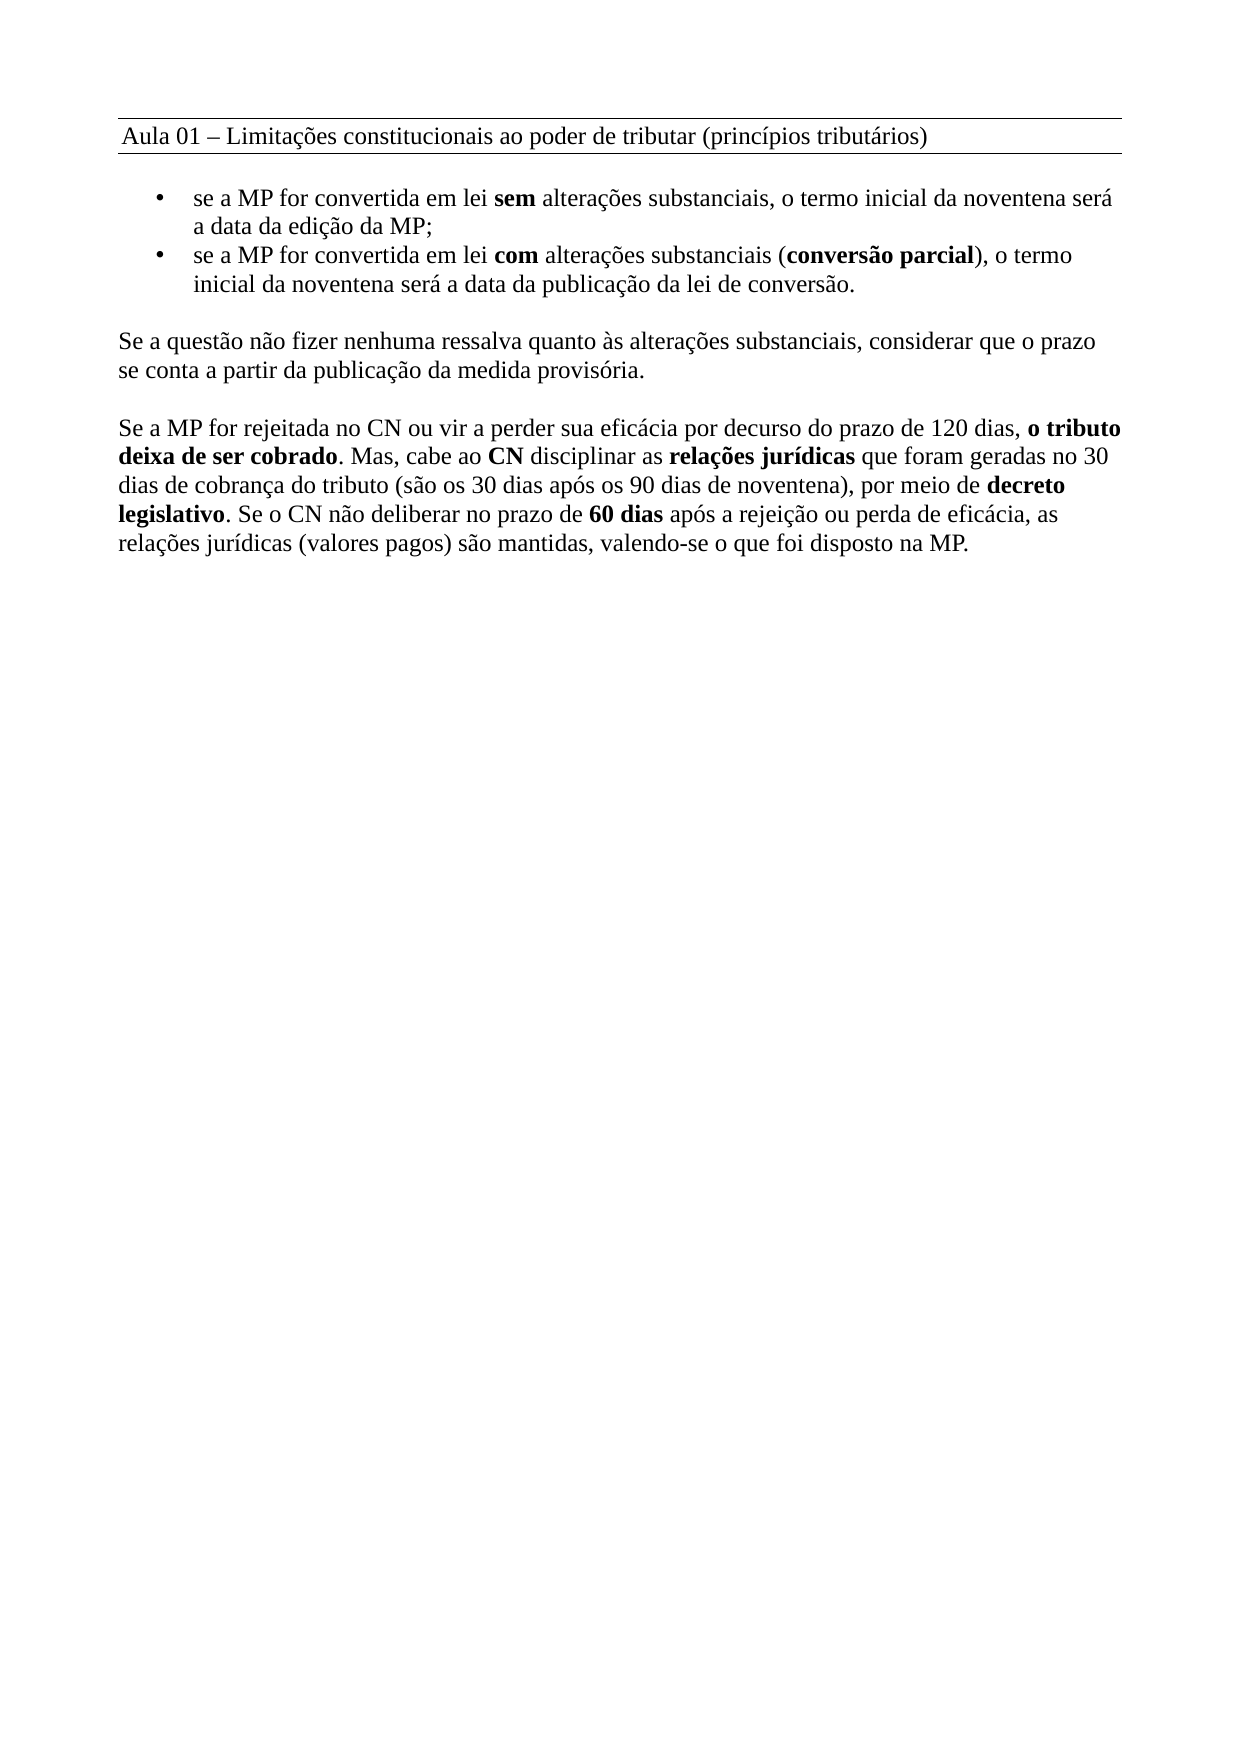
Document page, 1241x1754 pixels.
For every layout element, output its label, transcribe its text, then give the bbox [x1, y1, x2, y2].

text Se a questão não fizer nenhuma ressalva quanto às alterações substanciais, considerar que o prazo se conta a partir da publicação da medida provisória. [118, 326, 1122, 384]
list se a MP for convertida em lei sem alterações substanciais, o termo inicial da noventena será a data da edição da MP; [156, 183, 1122, 240]
text Se a MP for rejeitada no CN ou vir a perder sua eficácia por decurso do prazo de 120 dias, o tributo deixa de ser cobrado. Mas, cabe ao CN disciplinar as relações jurídicas que foram geradas no 30 dias de cobrança do tributo (são os 30 dias após os 90 dias de noventena), por meio de decreto legislativo. Se o CN não deliberar no prazo de 60 dias após a rejeição ou perda de eficácia, as relações jurídicas (valores pagos) são mantidas, valendo-se o que foi disposto na MP. [118, 413, 1122, 556]
list se a MP for convertida em lei com alterações substanciais (conversão parcial), o termo inicial da noventena será a data da publicação da lei de conversão. [156, 240, 1122, 298]
